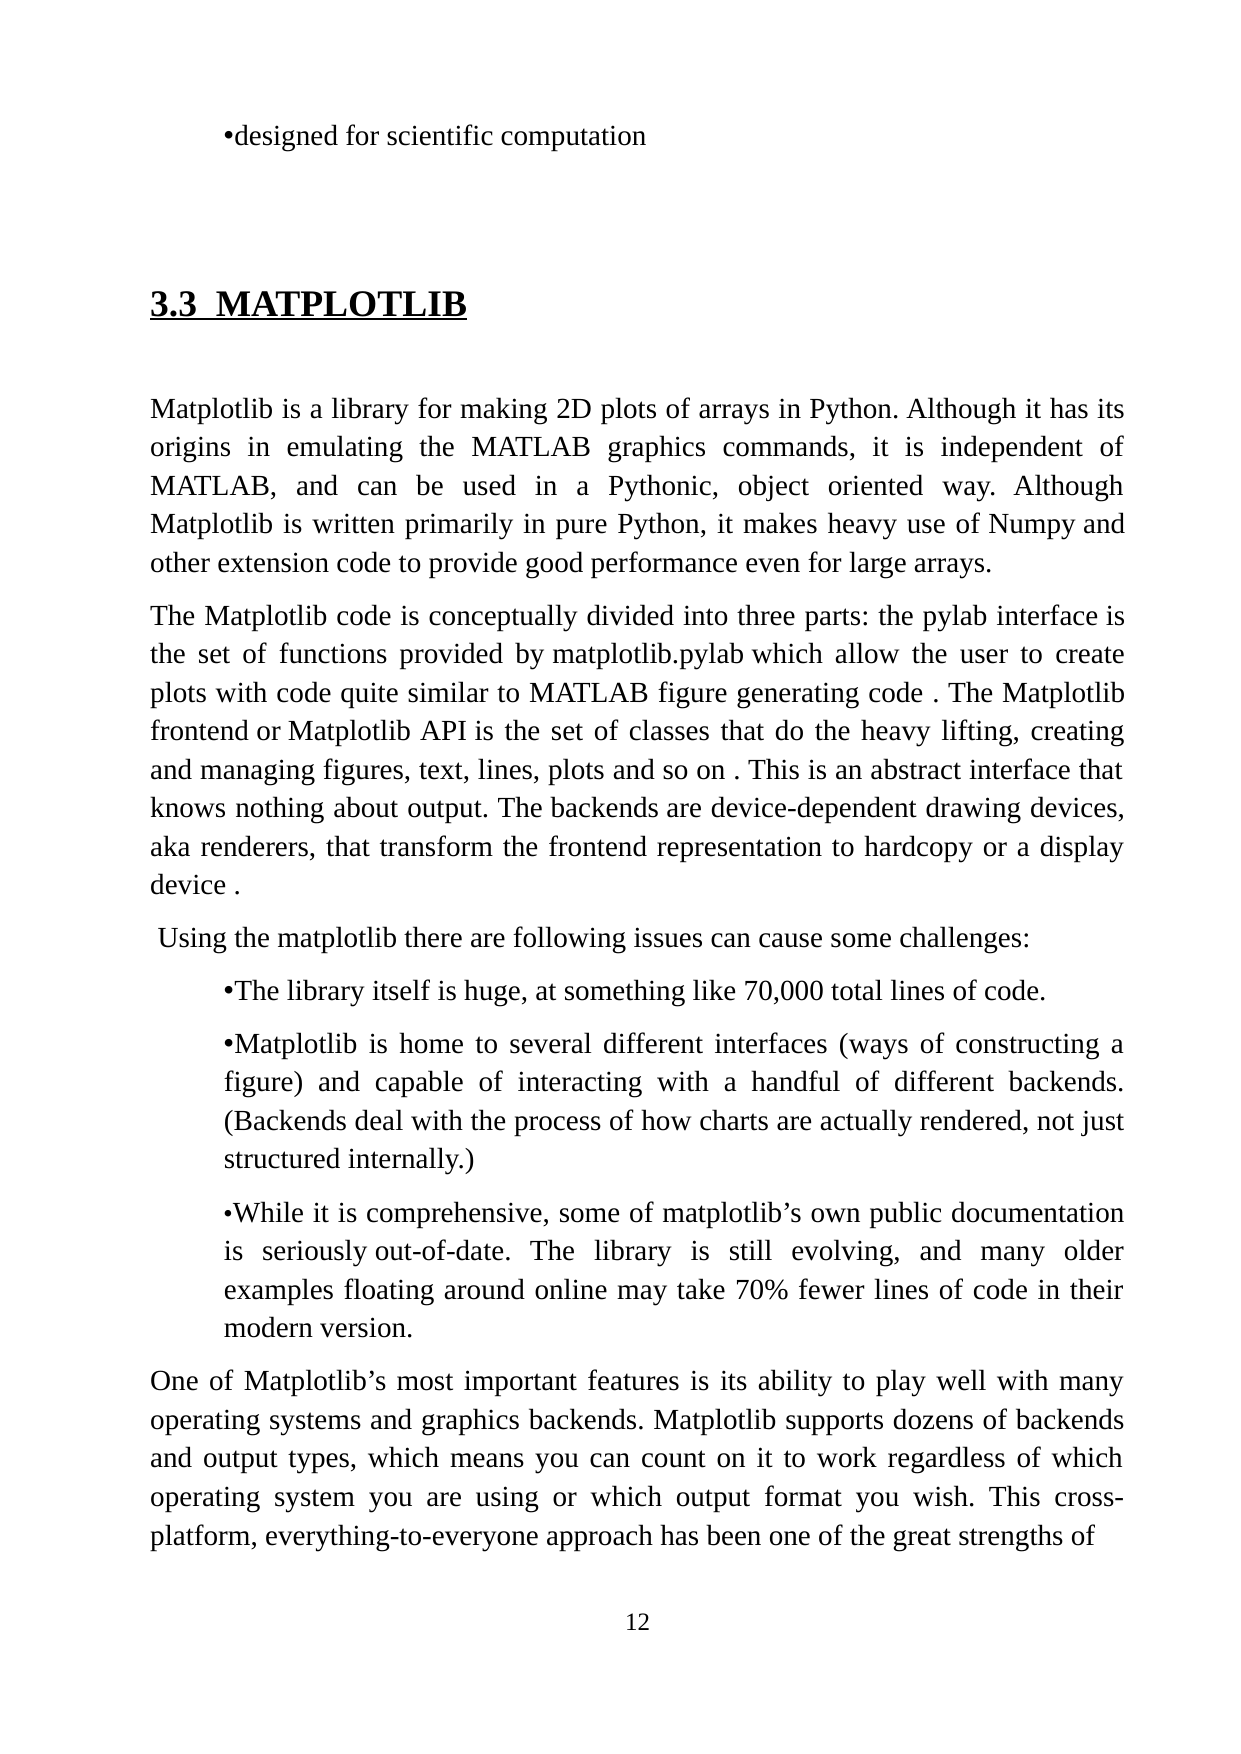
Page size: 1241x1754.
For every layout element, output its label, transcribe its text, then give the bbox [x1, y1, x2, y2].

text Matplotlib is a library for making 2D plots of arrays in Python. Although it has its origins in emulating the MATLAB graphics commands, it is independent of MATLAB, and can be used in a Pythonic, object oriented way. Although Matplotlib is written primarily in pure Python, it makes heavy use of Numpy and other extension code to provide good performance even for large arrays. [150, 391, 1125, 579]
text 3.3 MATPLOTLIB [150, 281, 1125, 324]
list While it is comprehensive, some of matplotlib’s own public documentation is seriously out-of-date. The library is still evolving, and many older examples floating around online may take 70% fewer lines of code in their modern version. [150, 1195, 1125, 1344]
list designed for scientific computation [150, 118, 1125, 152]
list Matplotlib is home to several different interfaces (ways of constructing a figure) and capable of interacting with a handful of different backends. (Backends deal with the process of how charts are actually rendered, not just structured internally.) [150, 1026, 1125, 1175]
text One of Matplotlib’s most important features is its ability to play well with many operating systems and graphics backends. Matplotlib supports dozens of backends and output types, which means you can count on it to work regardless of which operating system you are using or which output format you wish. This cross-platform, everything-to-everyone approach has been one of the great strengths of [150, 1363, 1125, 1551]
list The library itself is huge, at something like 70,000 total lines of code. [150, 973, 1125, 1006]
text The Matplotlib code is conceptually divided into three parts: the pylab interface is the set of functions provided by matplotlib.pylab which allow the user to create plots with code quite similar to MATLAB figure generating code . The Matplotlib frontend or Matplotlib API is the set of classes that do the heavy lifting, creating and managing figures, text, lines, plots and so on . This is an abstract interface that knows nothing about output. The backends are device-dependent drawing devices, aka renderers, that transform the frontend representation to hardcopy or a display device . [150, 598, 1125, 901]
text Using the matplotlib there are following issues can cause some challenges: [150, 920, 1125, 954]
